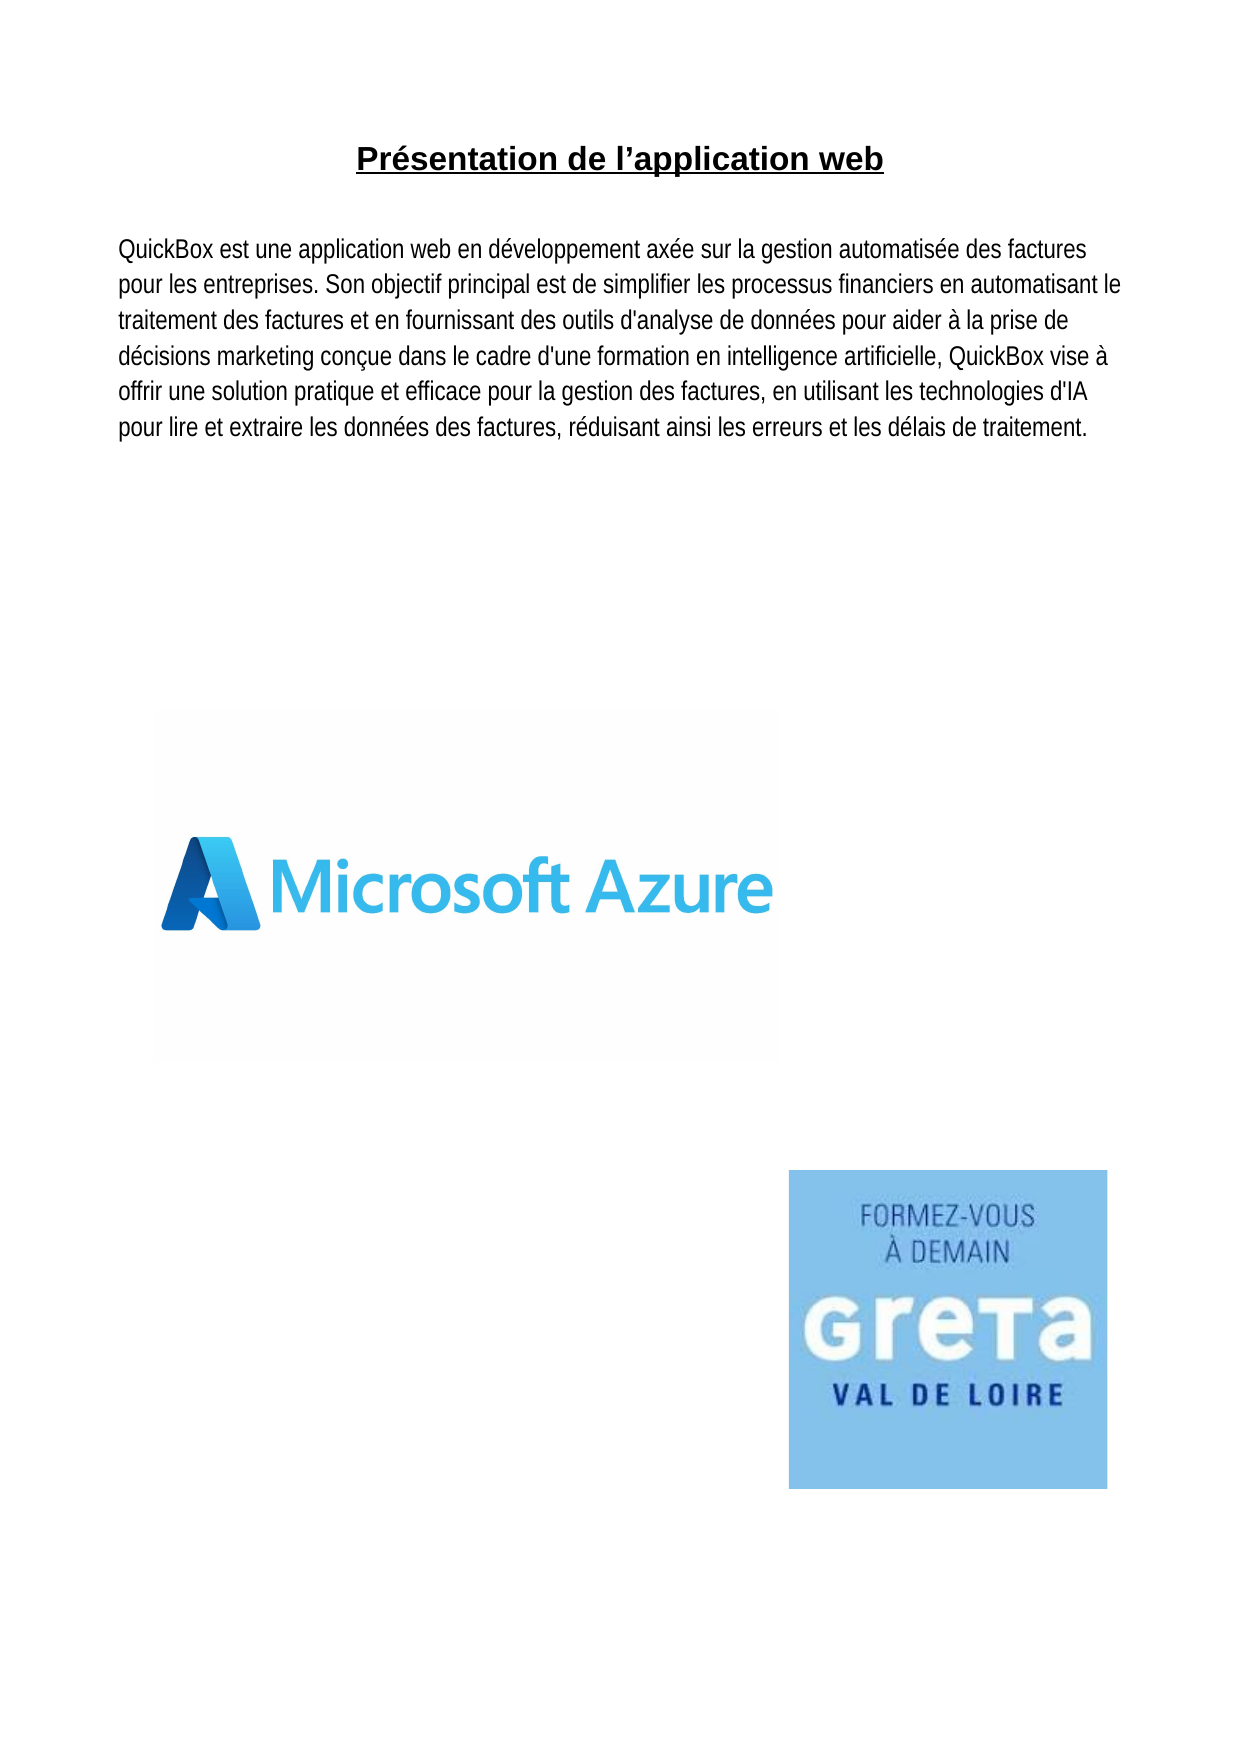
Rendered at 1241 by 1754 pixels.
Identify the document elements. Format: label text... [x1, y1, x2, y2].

subtitle Présentation de l’application web [118, 139, 1122, 177]
text QuickBox est une application web en développement axée sur la gestion automatisée des factures pour les entreprises. Son objectif principal est de simplifier les processus financiers en automatisant le traitement des factures et en fournissant des outils d'analyse de données pour aider à la prise de décisions marketing conçue dans le cadre d'une formation en intelligence artificielle, QuickBox vise à offrir une solution pratique et efficace pour la gestion des factures, en utilisant les technologies d'IA pour lire et extraire les données des factures, réduisant ainsi les erreurs et les délais de traitement. [118, 233, 1122, 442]
picture [788, 1170, 1108, 1489]
picture [153, 710, 779, 1062]
